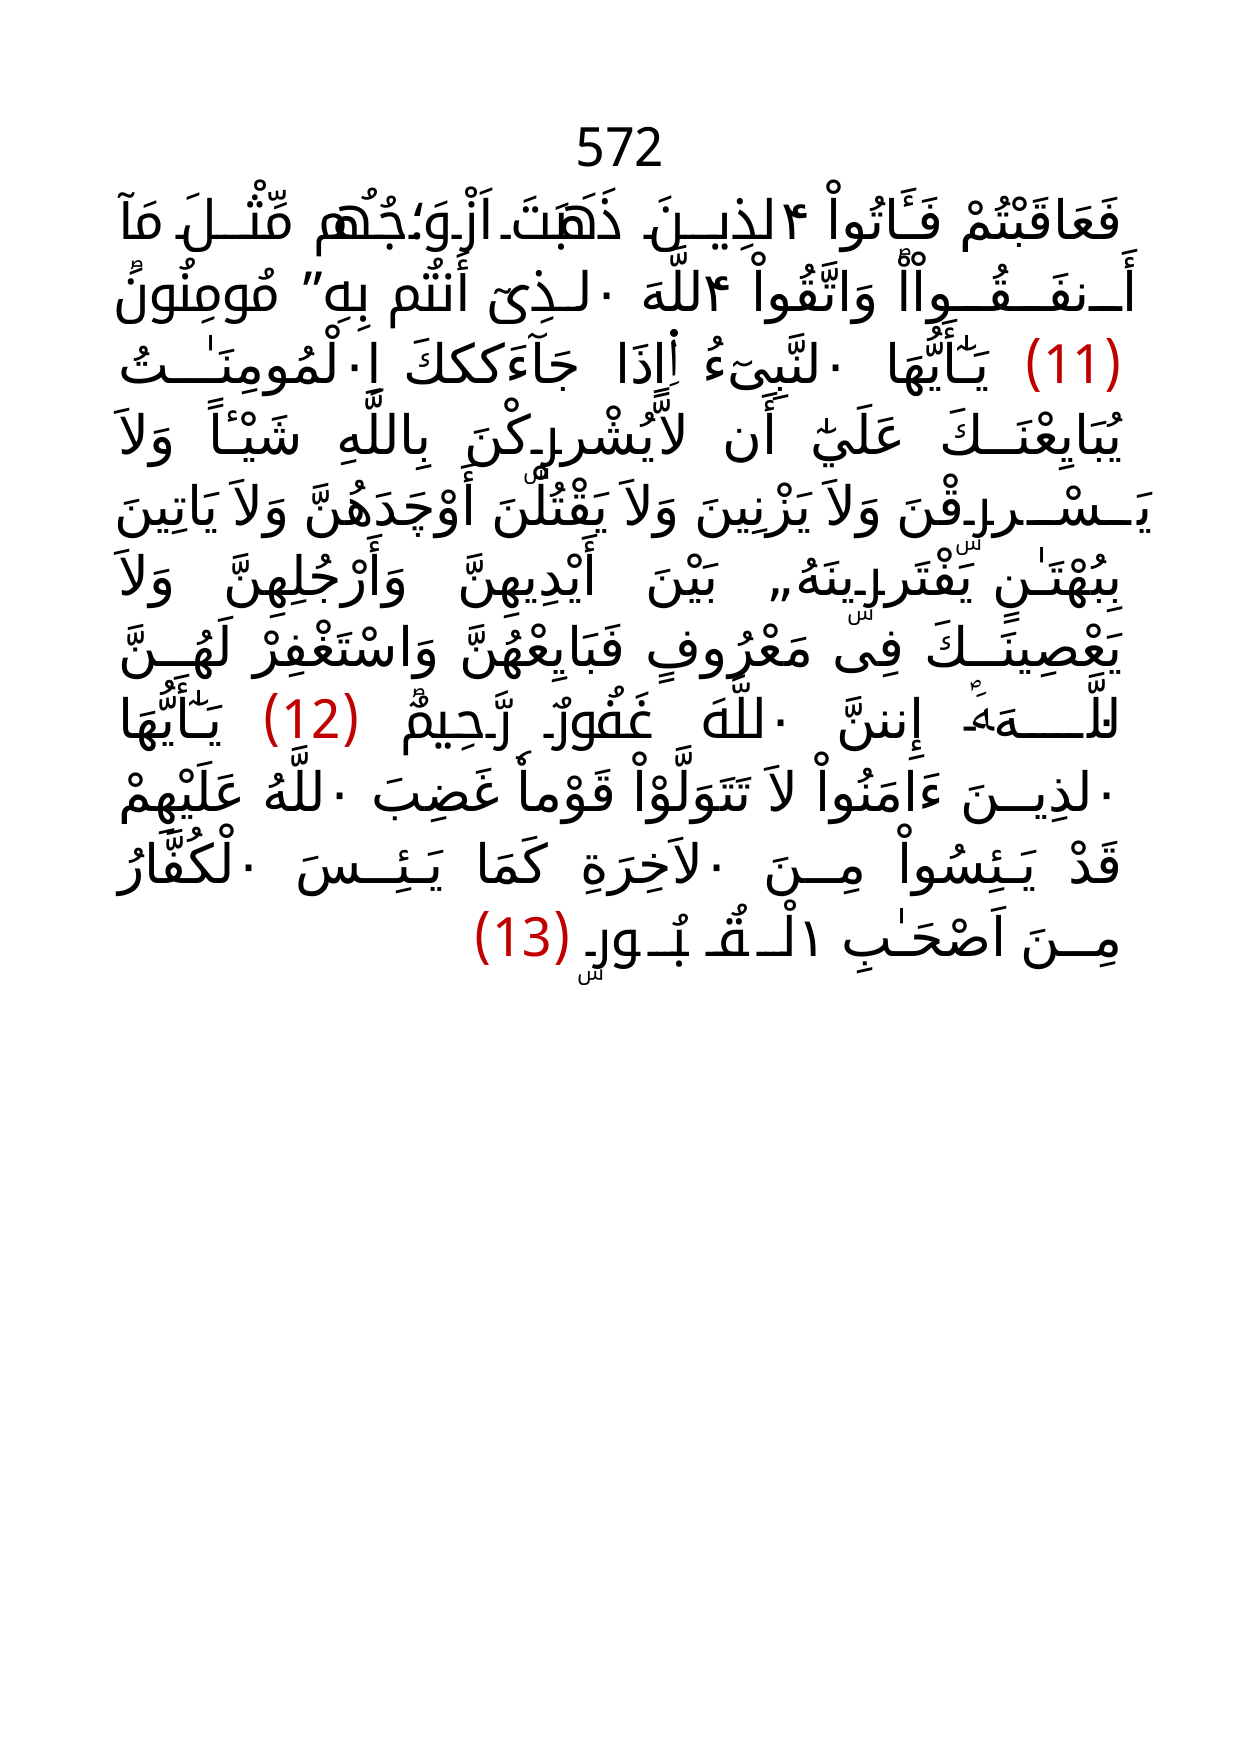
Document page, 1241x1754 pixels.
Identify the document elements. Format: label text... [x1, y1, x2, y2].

text 572 [118, 118, 1122, 189]
text فَعَاقَبْتُمْ فَـَٔاتُواْ ۴لذِيــنَ ذَهَبَتَ اَزْوَ؛جُهُم مِّثْــلَ مَآ أَنفَقُواْؐ وَاتَّقُواْ ۴للَّهَ ۰ﻟـذِىٓ أَنتُم بِهِ” مُومِنُونَؐ (11) يَـٰٓأَيُّهَا‏ ۰لنَّبِىٓءُ اِ۬ذَا جَآءَكككَ ۰لْمُومِنَـٰــتُ يُبَايِعْنَــكَ عَلَيٰٓ أَن لاَّ يُشْرۣكْنَ بِاللَّهِ شَيْـٔاً وَلاَ يَسْرۣقْنَ وَلاَ يَزْنِينَ وَلاَ يَقْتُلْنَ أَوْچَدَهُنَّ وَلاَ يَاتِينَ بِبُهْتَـٰنٍ يَفْتَرۣينَهُ„ بَيْنَ أَيْدِيهِنَّ وَأَرْجُلِهِنَّ وَلاَ يَعْصِينَــكَ فِى مَعْرُوفٍ فَبَايِعْهُنَّ وَاسْتَغْفِرْ لَهُــنَّ ۰للَّهَؐ إِنننَّ ۰للَّهَ غَفُورٌ رَّحِيمٌؐ (12) يَـٰٓأَيُّهَا ۰لذِيــنَ ءَامَنُواْ لاَ تَتَوَلَّوْاْ قَوْماٗ غَضِبَ ۰للَّهُ عَلَيْهِمْ قَدْ يَـئِسُواْ مِــنَ ۰لاَخِرَةِ كَمَا يَـئِــسَ ۰لْكُفَّارُ مِــنَ اَصْحَـٰبِ ۱لْقُبُورۣ (13) [118, 189, 1122, 978]
